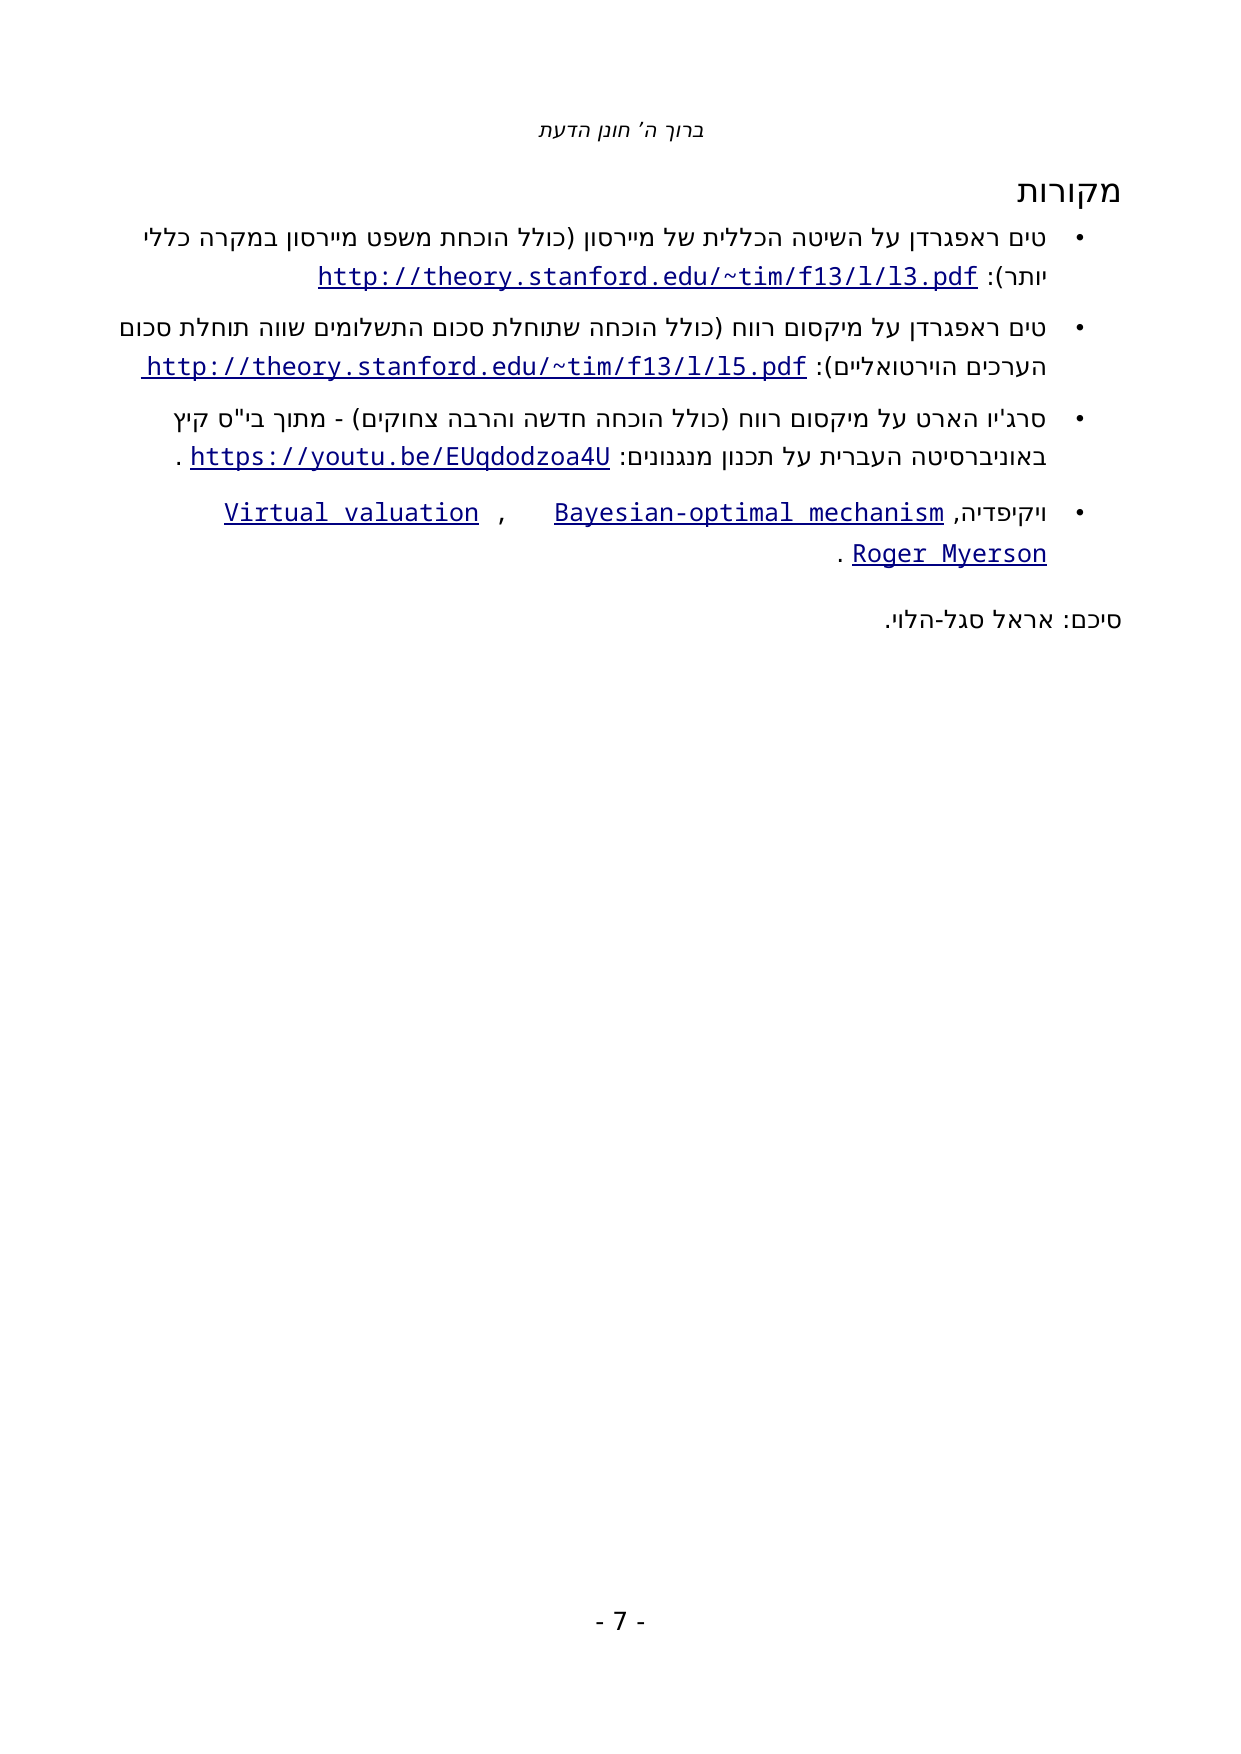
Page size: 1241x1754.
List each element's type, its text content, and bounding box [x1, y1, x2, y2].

list טים ראפגרדן על מיקסום רווח (כולל הוכחה שתוחלת סכום התשלומים שווה תוחלת סכום הערכים הוירטואליים): http://theory.stanford.edu/~tim/f13/l/l5.pdf [118, 314, 1084, 383]
list סרג'יו הארט על מיקסום רווח (כולל הוכחה חדשה והרבה צחוקים) - מתוך בי"ס קיץ באוניברסיטה העברית על תכנון מנגנונים: https://youtu.be/EUqdodzoa4U . [118, 404, 1084, 473]
subtitle מקורות [118, 172, 1122, 211]
list ויקיפדיה, Virtual valuation , Bayesian-optimal mechanism Roger Myerson . [118, 494, 1084, 569]
text סיכם: אראל סגל-הלוי. [118, 606, 1122, 635]
list טים ראפגרדן על השיטה הכללית של מיירסון (כולל הוכחת משפט מיירסון במקרה כללי יותר): http://theory.stanford.edu/~tim/f13/l/l3.pdf [118, 223, 1084, 292]
